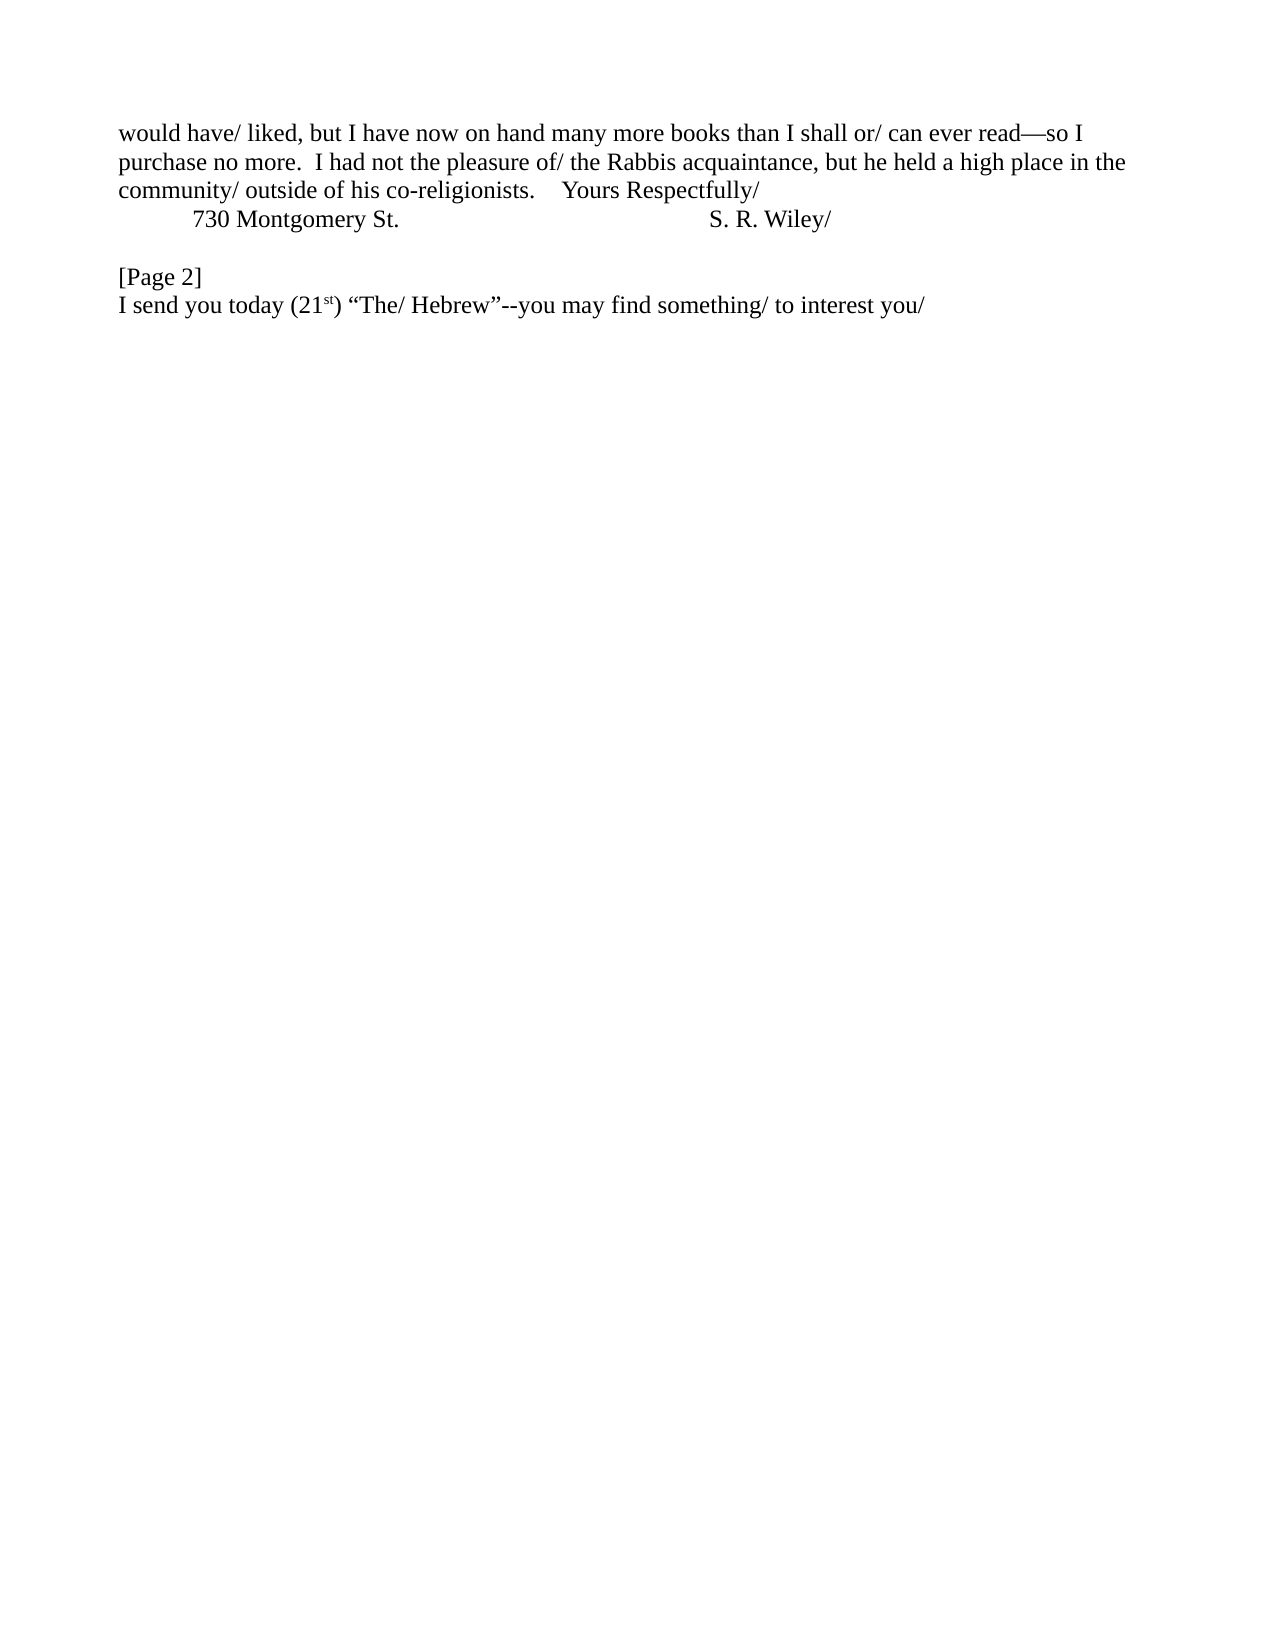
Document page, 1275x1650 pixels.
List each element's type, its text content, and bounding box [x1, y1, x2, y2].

text [Page 2] [118, 262, 1157, 291]
text I send you today (21st) “The/ Hebrew”--you may find something/ to interest you/ [118, 291, 1157, 319]
text 730 Montgomery St. S. R. Wiley/ [118, 204, 1157, 233]
text would have/ liked, but I have now on hand many more books than I shall or/ can ever read—so I purchase no more. I had not the pleasure of/ the Rabbis acquaintance, but he held a high place in the community/ outside of his co-religionists. Yours Respectfully/ [118, 118, 1157, 204]
